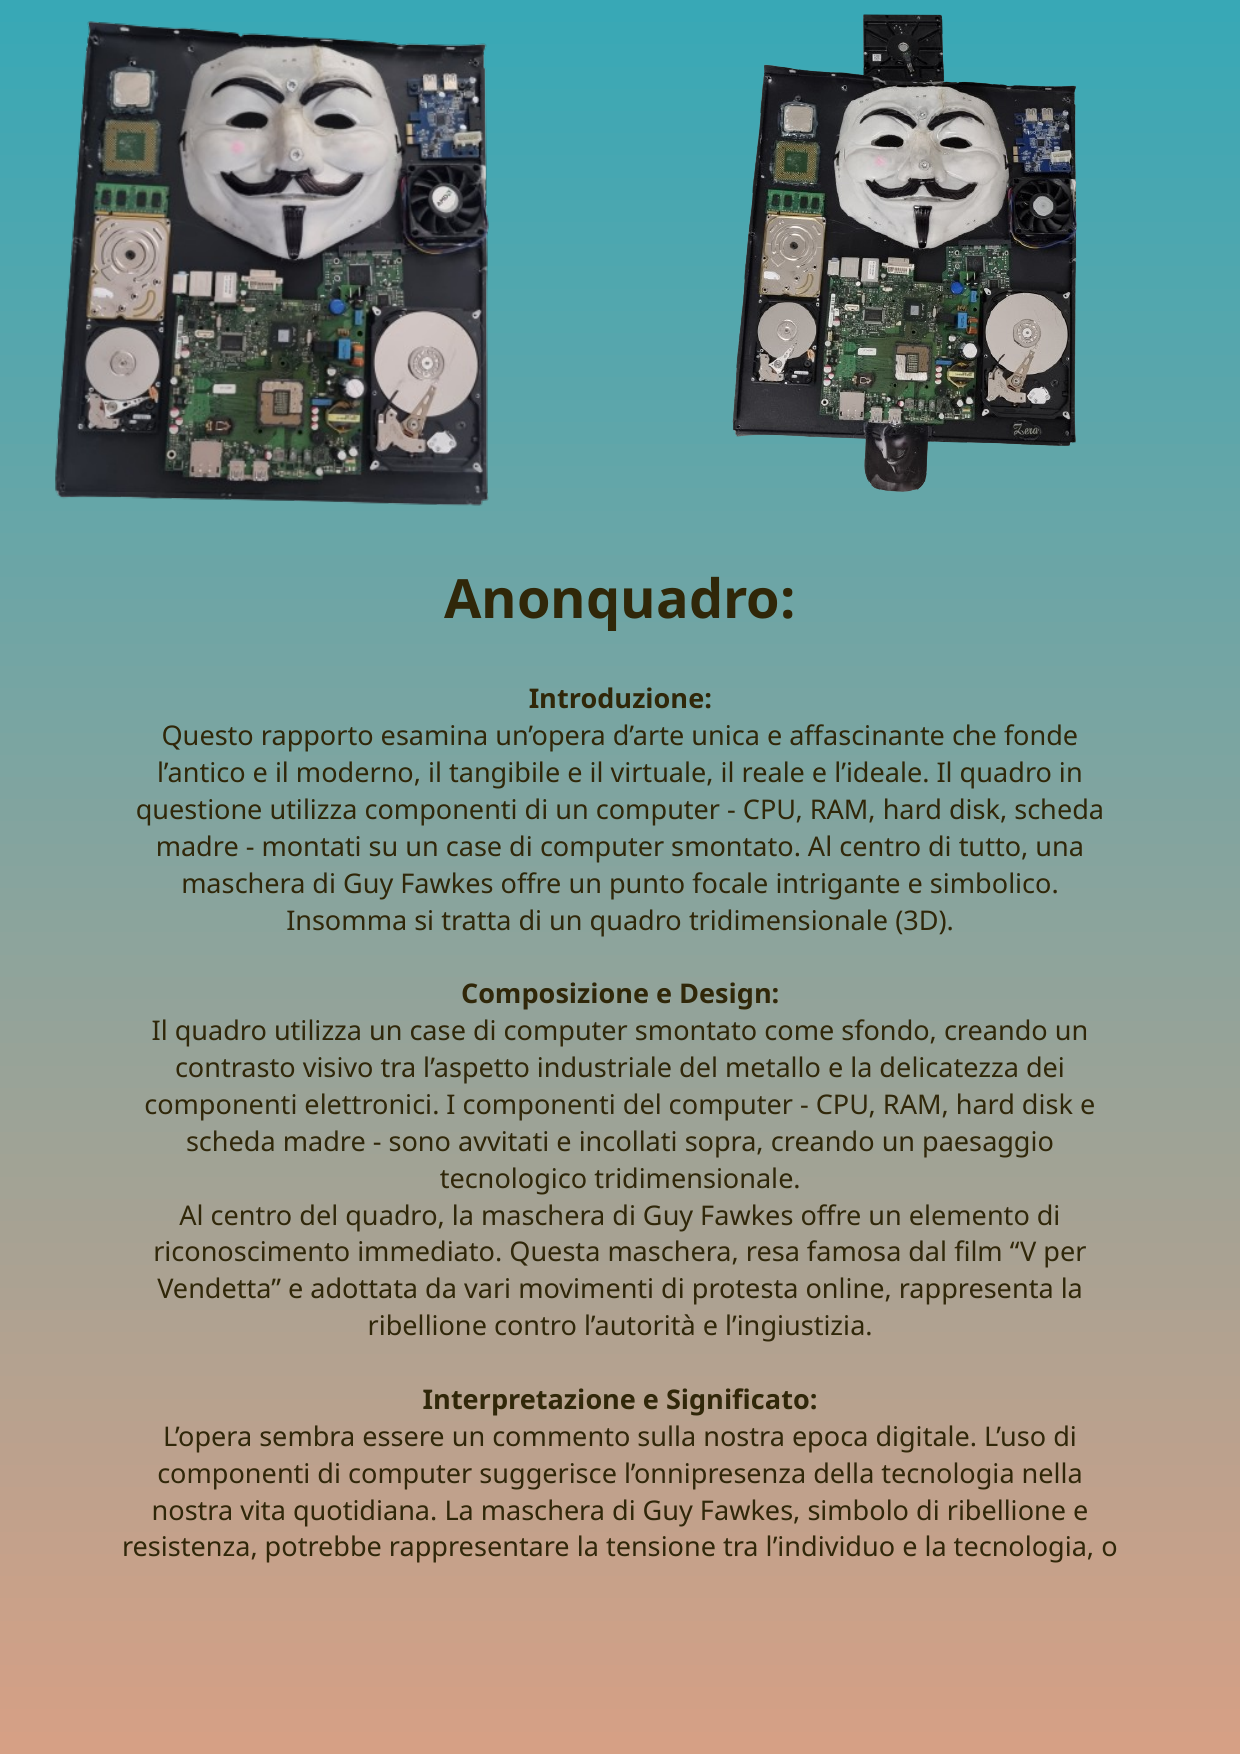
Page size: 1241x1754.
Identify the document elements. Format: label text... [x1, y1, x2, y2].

text Interpretazione e Significato: [118, 1380, 1122, 1417]
text Anonquadro: [118, 487, 1122, 634]
text Questo rapporto esamina un’opera d’arte unica e affascinante che fonde l’antico e il moderno, il tangibile e il virtuale, il reale e l’ideale. Il quadro in questione utilizza componenti di un computer - CPU, RAM, hard disk, scheda madre - montati su un case di computer smontato. Al centro di tutto, una maschera di Guy Fawkes offre un punto focale intrigante e simbolico. Insomma si tratta di un quadro tridimensionale (3D). [118, 717, 1122, 938]
picture [27, 0, 526, 533]
text Al centro del quadro, la maschera di Guy Fawkes offre un elemento di riconoscimento immediato. Questa maschera, resa famosa dal film “V per Vendetta” e adottata da vari movimenti di protesta online, rappresenta la ribellione contro l’autorità e l’ingiustizia. [118, 1196, 1122, 1343]
text Il quadro utilizza un case di computer smontato come sfondo, creando un contrasto visivo tra l’aspetto industriale del metallo e la delicatezza dei componenti elettronici. I componenti del computer - CPU, RAM, hard disk e scheda madre - sono avvitati e incollati sopra, creando un paesaggio tecnologico tridimensionale. [118, 1012, 1122, 1196]
text Composizione e Design: [118, 975, 1122, 1012]
text L’opera sembra essere un commento sulla nostra epoca digitale. L’uso di componenti di computer suggerisce l’onnipresenza della tecnologia nella nostra vita quotidiana. La maschera di Guy Fawkes, simbolo di ribellione e resistenza, potrebbe rappresentare la tensione tra l’individuo e la tecnologia, o [118, 1417, 1122, 1565]
text Introduzione: [118, 680, 1122, 717]
picture [721, 0, 1109, 505]
